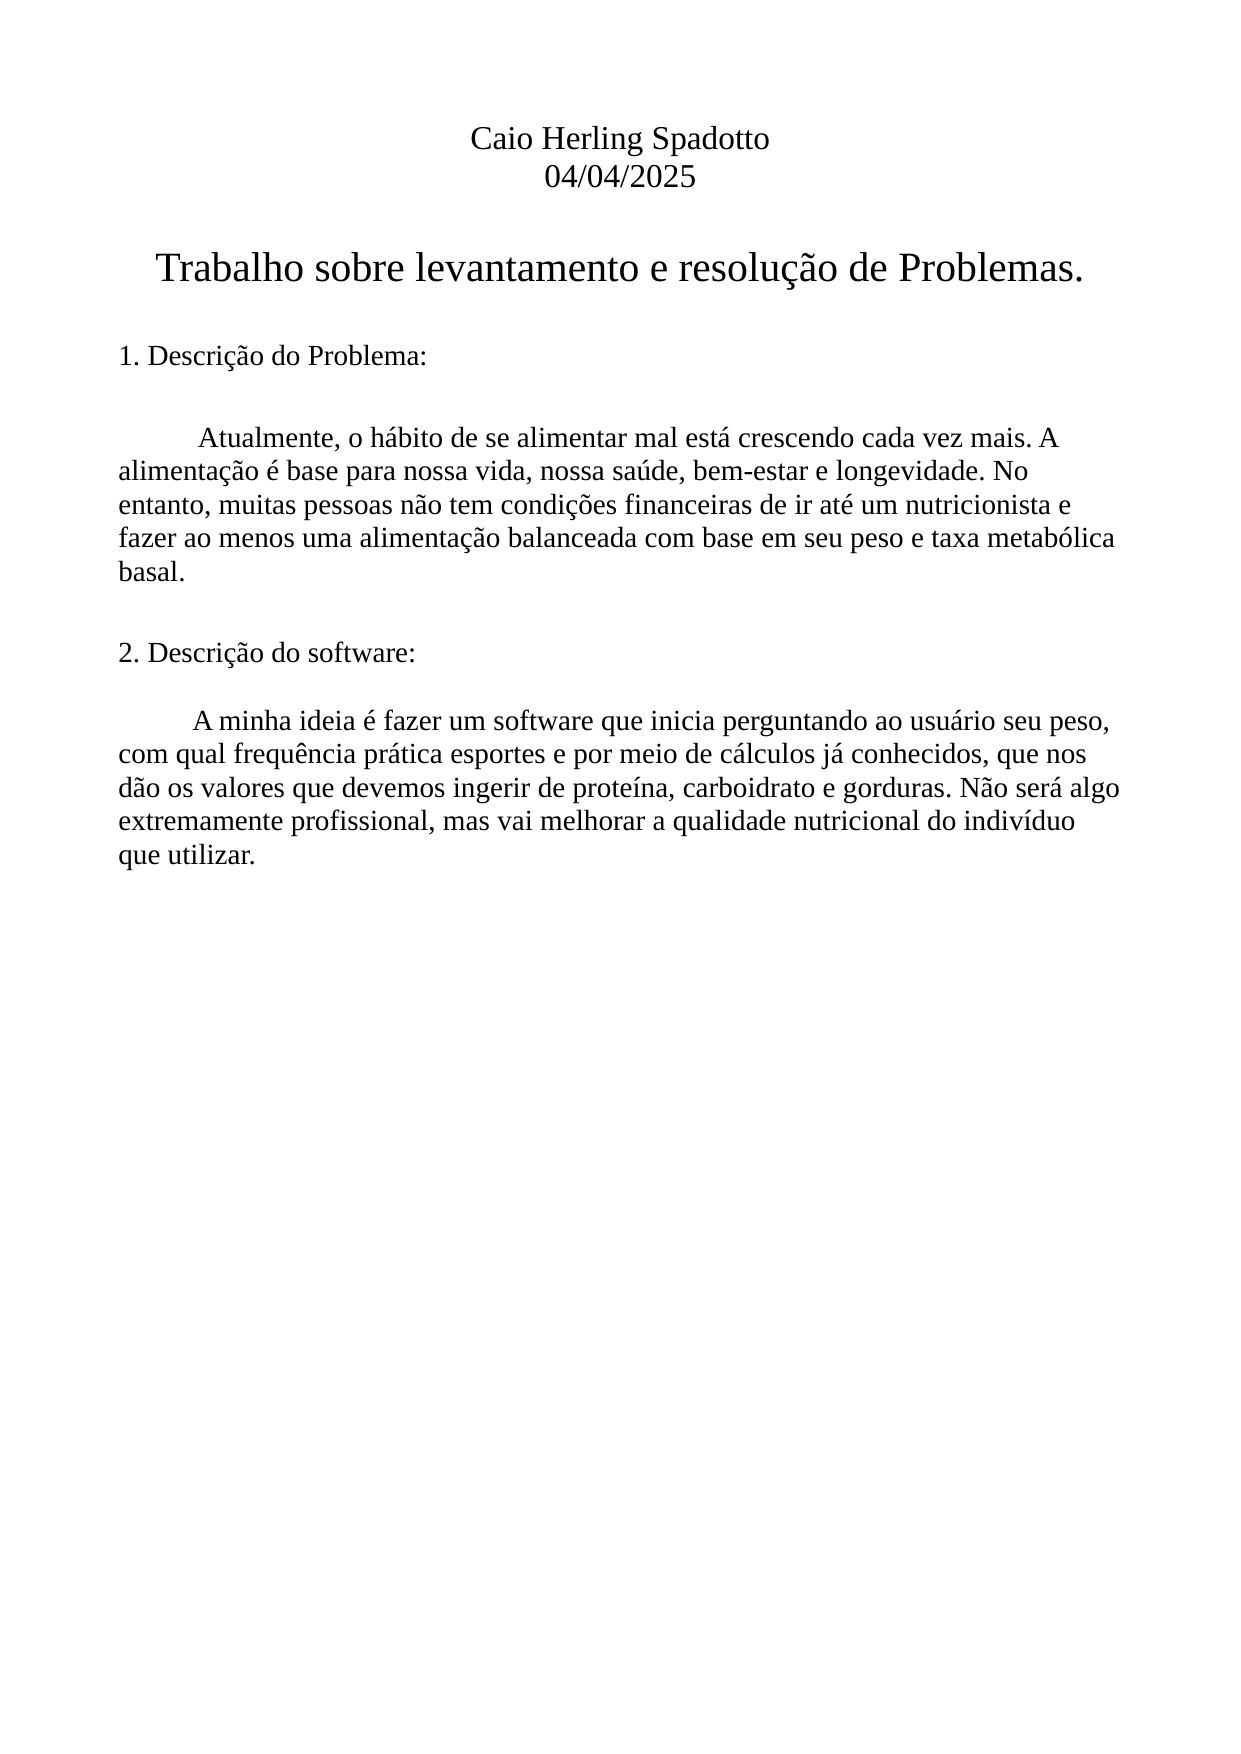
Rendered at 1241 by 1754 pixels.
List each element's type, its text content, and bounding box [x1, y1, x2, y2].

text Atualmente, o hábito de se alimentar mal está crescendo cada vez mais. A alimentação é base para nossa vida, nossa saúde, bem-estar e longevidade. No entanto, muitas pessoas não tem condições financeiras de ir até um nutricionista e fazer ao menos uma alimentação balanceada com base em seu peso e taxa metabólica basal. [118, 420, 1122, 588]
text A minha ideia é fazer um software que inicia perguntando ao usuário seu peso, com qual frequência prática esportes e por meio de cálculos já conhecidos, que nos dão os valores que devemos ingerir de proteína, carboidrato e gorduras. Não será algo extremamente profissional, mas vai melhorar a qualidade nutricional do indivíduo que utilizar. [118, 703, 1122, 870]
text 1. Descrição do Problema: [118, 338, 1122, 372]
text 04/04/2025 [118, 156, 1122, 195]
text Trabalho sobre levantamento e resolução de Problemas. [118, 243, 1122, 291]
text 2. Descrição do software: [118, 636, 1122, 669]
text Caio Herling Spadotto [118, 118, 1122, 156]
